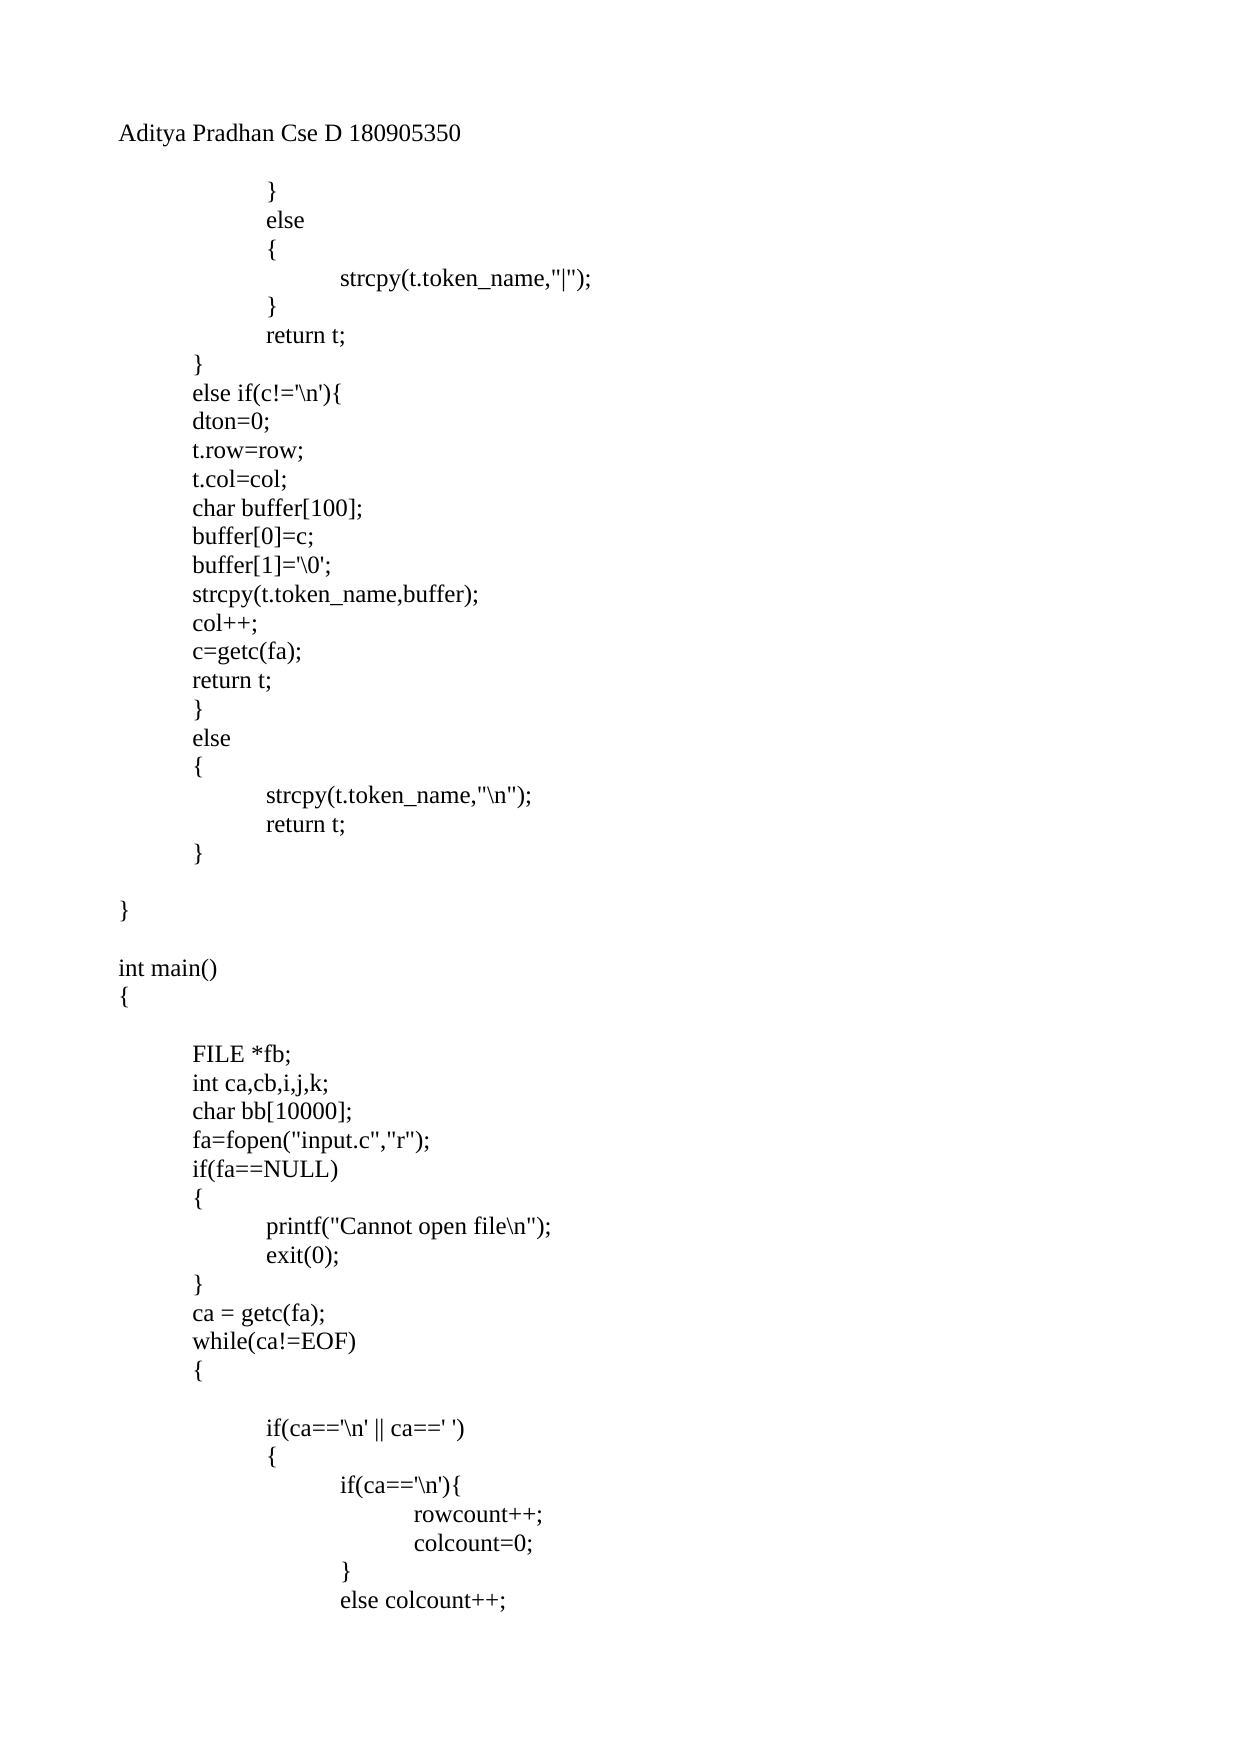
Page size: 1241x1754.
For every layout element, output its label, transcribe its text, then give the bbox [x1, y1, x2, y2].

text { [118, 1441, 1122, 1470]
text strcpy(t.token_name,"|"); [118, 263, 1122, 291]
text else [118, 723, 1122, 751]
text printf("Cannot open file\n"); [118, 1211, 1122, 1240]
text c=getc(fa); [118, 636, 1122, 665]
text colcount=0; [118, 1528, 1122, 1556]
text buffer[1]='\0'; [118, 550, 1122, 579]
text { [118, 1183, 1122, 1211]
text int ca,cb,i,j,k; [118, 1068, 1122, 1096]
text rowcount++; [118, 1499, 1122, 1528]
text } [118, 291, 1122, 320]
text return t; [118, 320, 1122, 349]
text } [118, 1269, 1122, 1298]
text t.col=col; [118, 464, 1122, 493]
text { [118, 1355, 1122, 1384]
text int main() [118, 953, 1122, 981]
text if(ca=='\n'){ [118, 1470, 1122, 1499]
text strcpy(t.token_name,"\n"); [118, 780, 1122, 809]
text return t; [118, 809, 1122, 838]
text } [118, 838, 1122, 866]
text strcpy(t.token_name,buffer); [118, 579, 1122, 608]
text } [118, 1556, 1122, 1585]
text FILE *fb; [118, 1039, 1122, 1068]
text } [118, 694, 1122, 723]
text col++; [118, 608, 1122, 636]
text { [118, 234, 1122, 263]
text } [118, 176, 1122, 205]
text fa=fopen("input.c","r"); [118, 1125, 1122, 1154]
text char buffer[100]; [118, 493, 1122, 521]
text buffer[0]=c; [118, 521, 1122, 550]
text return t; [118, 665, 1122, 694]
text t.row=row; [118, 435, 1122, 464]
text while(ca!=EOF) [118, 1326, 1122, 1355]
text { [118, 981, 1122, 1010]
text exit(0); [118, 1240, 1122, 1269]
text else [118, 205, 1122, 234]
text } [118, 895, 1122, 924]
text } [118, 349, 1122, 378]
text char bb[10000]; [118, 1096, 1122, 1125]
text ca = getc(fa); [118, 1298, 1122, 1326]
text else colcount++; [118, 1585, 1122, 1614]
text if(fa==NULL) [118, 1154, 1122, 1183]
text { [118, 751, 1122, 780]
text dton=0; [118, 406, 1122, 435]
text else if(c!='\n'){ [118, 378, 1122, 406]
text if(ca=='\n' || ca==' ') [118, 1413, 1122, 1441]
